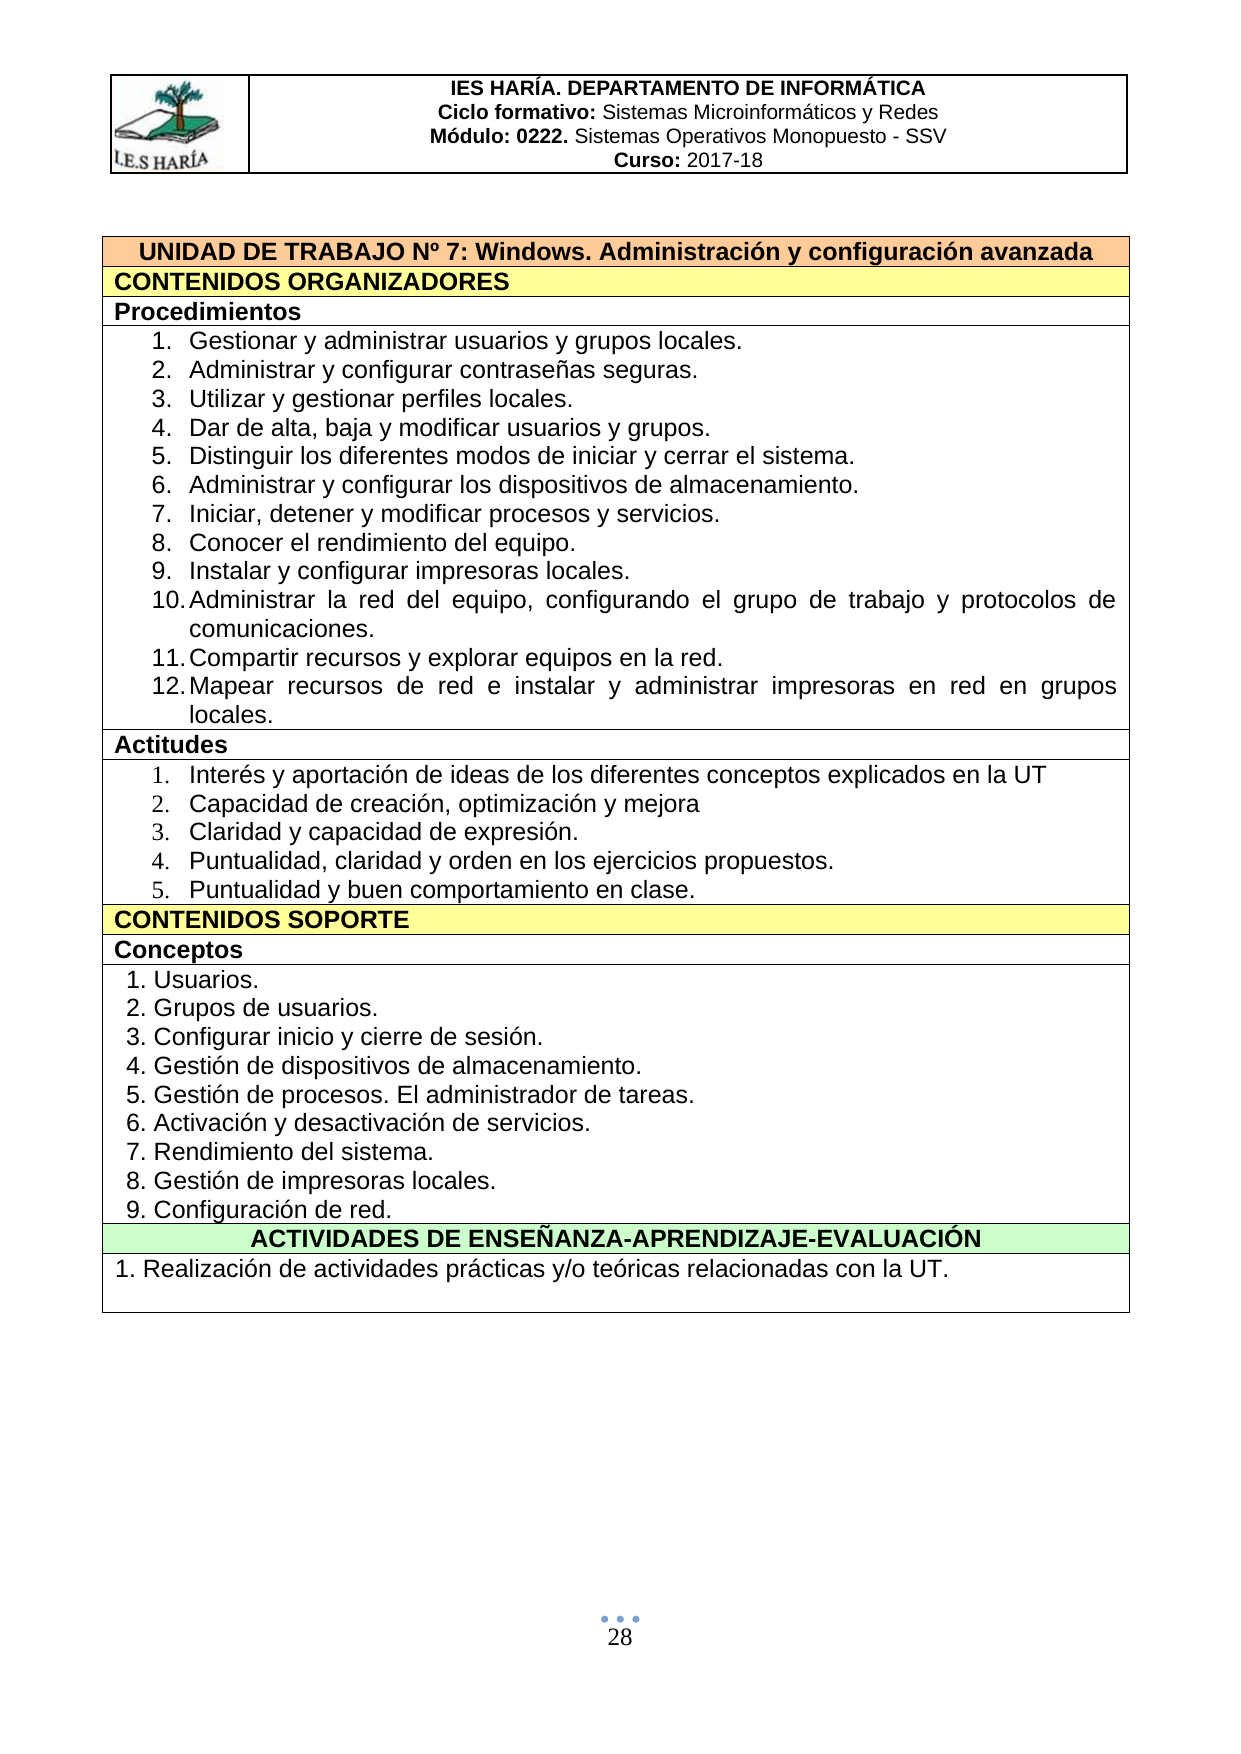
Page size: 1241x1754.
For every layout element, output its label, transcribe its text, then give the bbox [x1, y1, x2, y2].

table_cell CONTENIDOS ORGANIZADORES [103, 267, 1129, 296]
table_cell Conceptos [103, 935, 1129, 963]
table_cell Procedimientos [103, 297, 1129, 325]
table_cell 1. Realización de actividades prácticas y/o teóricas relacionadas con la UT. [103, 1254, 1129, 1312]
table_cell ACTIVIDADES DE ENSEÑANZA-APRENDIZAJE-EVALUACIÓN [103, 1224, 1129, 1253]
picture [112, 76, 225, 171]
table_cell Interés y aportación de ideas de los diferentes conceptos explicados en la UT Capacidad de creación, optimización y mejora Claridad y capacidad de expresión. Puntualidad, claridad y orden en los ejercicios propuestos. Puntualidad y buen comportamiento en clase. [103, 760, 1129, 904]
table_cell 1. Usuarios. 2. Grupos de usuarios. 3. Configurar inicio y cierre de sesión. 4. Gestión de dispositivos de almacenamiento. 5. Gestión de procesos. El administrador de tareas. 6. Activación y desactivación de servicios. 7. Rendimiento del sistema. 8. Gestión de impresoras locales. 9. Configuración de red. [103, 965, 1129, 1223]
table_cell Actitudes [103, 730, 1129, 759]
table_header UNIDAD DE TRABAJO Nº 7: Windows. Administración y configuración avanzada [103, 237, 1129, 266]
table_cell Gestionar y administrar usuarios y grupos locales. Administrar y configurar contraseñas seguras. Utilizar y gestionar perfiles locales. Dar de alta, baja y modificar usuarios y grupos. Distinguir los diferentes modos de iniciar y cerrar el sistema. Administrar y configurar los dispositivos de almacenamiento. Iniciar, detener y modificar procesos y servicios. Conocer el rendimiento del equipo. Instalar y configurar impresoras locales. Administrar la red del equipo, configurando el grupo de trabajo y protocolos de comunicaciones. Compartir recursos y explorar equipos en la red. Mapear recursos de red e instalar y administrar impresoras en red en grupos locales. [103, 326, 1129, 729]
table_cell CONTENIDOS SOPORTE [103, 905, 1129, 934]
